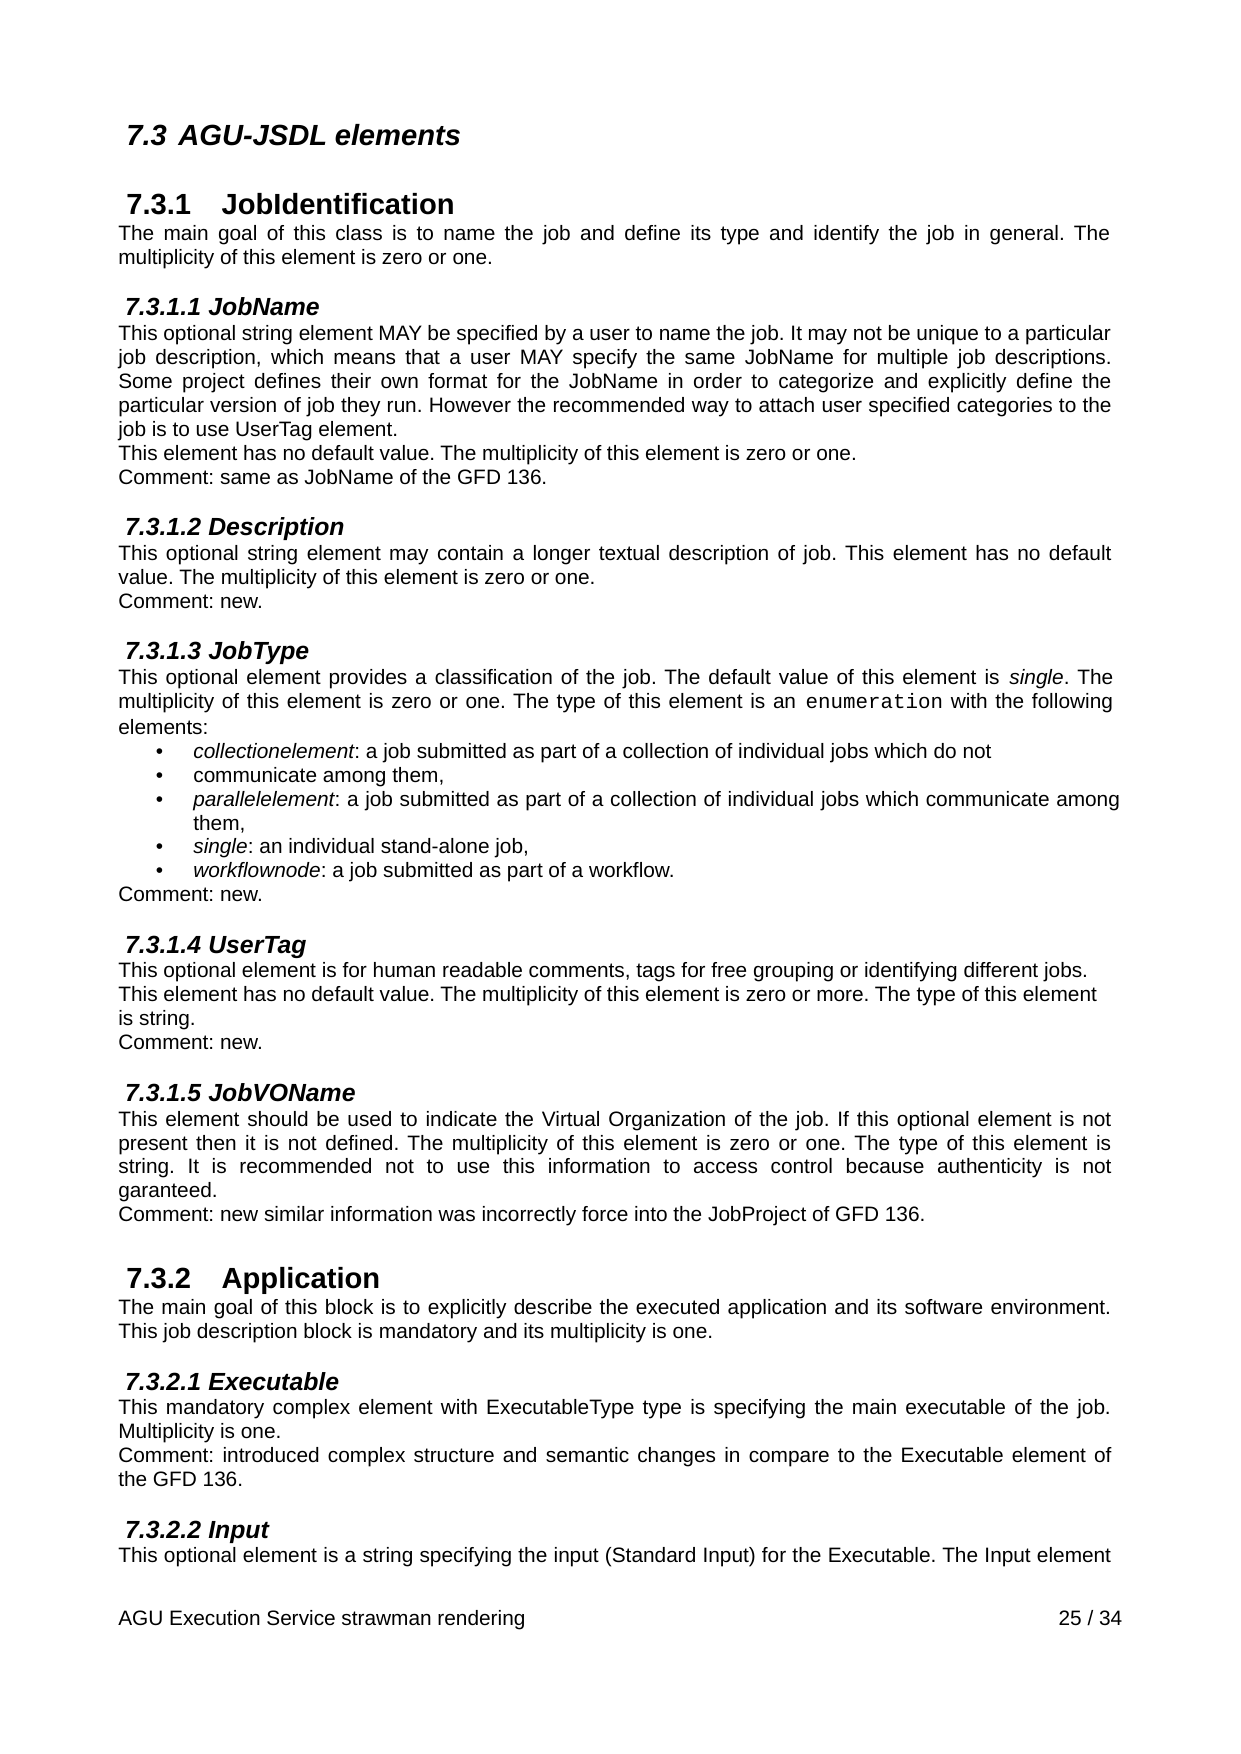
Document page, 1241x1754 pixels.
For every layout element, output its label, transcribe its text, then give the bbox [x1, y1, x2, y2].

list parallelelement: a job submitted as part of a collection of individual jobs which communicate among them, [156, 786, 1122, 834]
text The main goal of this class is to name the job and define its type and identify the job in general. The multiplicity of this element is zero or one. [118, 221, 1113, 268]
text This optional element is a string specifying the input (Standard Input) for the Executable. The Input element [118, 1543, 1113, 1567]
subtitle UserTag [118, 930, 1113, 958]
text The main goal of this block is to explicitly describe the executed application and its software environment. This job description block is mandatory and its multiplicity is one. [118, 1295, 1113, 1343]
text Comment: new. [118, 588, 1113, 612]
subtitle JobVOName [118, 1078, 1113, 1106]
subtitle Description [118, 512, 1113, 541]
subtitle JobIdentification [118, 187, 1122, 221]
text This optional element provides a classification of the job. The default value of this element is single. The multiplicity of this element is zero or one. The type of this element is an enumeration with the following elements: [118, 665, 1113, 738]
text This element has no default value. The multiplicity of this element is zero or one. [118, 441, 1113, 464]
list workflownode: a job submitted as part of a workflow. [156, 858, 1122, 882]
subtitle JobType [118, 636, 1113, 665]
text Comment: same as JobName of the GFD 136. [118, 464, 1113, 488]
text This optional string element may contain a longer textual description of job. This element has no default value. The multiplicity of this element is zero or one. [118, 541, 1113, 588]
text This mandatory complex element with ExecutableType type is specifying the main executable of the job. Multiplicity is one. [118, 1395, 1113, 1443]
text Comment: new. [118, 1030, 1113, 1054]
text Comment: new similar information was incorrectly force into the JobProject of GFD 136. [118, 1202, 1113, 1226]
text This optional string element MAY be specified by a user to name the job. It may not be unique to a particular job description, which means that a user MAY specify the same JobName for multiple job descriptions. Some project defines their own format for the JobName in order to categorize and explicitly define the particular version of job they run. However the recommended way to attach user specified categories to the job is to use UserTag element. [118, 321, 1113, 441]
subtitle AGU-JSDL elements [118, 118, 1122, 152]
list communicate among them, [156, 762, 1122, 786]
text Comment: new. [118, 882, 1122, 906]
text Comment: introduced complex structure and semantic changes in compare to the Executable element of the GFD 136. [118, 1443, 1113, 1491]
subtitle Executable [118, 1367, 1113, 1395]
list collectionelement: a job submitted as part of a collection of individual jobs which do not [156, 738, 1122, 762]
subtitle JobName [118, 292, 1122, 321]
text This optional element is for human readable comments, tags for free grouping or identifying different jobs. This element has no default value. The multiplicity of this element is zero or more. The type of this element is string. [118, 958, 1113, 1030]
text This element should be used to indicate the Virtual Organization of the job. If this optional element is not present then it is not defined. The multiplicity of this element is zero or one. The type of this element is string. It is recommended not to use this information to access control because authenticity is not garanteed. [118, 1106, 1113, 1202]
subtitle Application [118, 1262, 1122, 1295]
list single: an individual stand-alone job, [156, 834, 1122, 858]
subtitle Input [118, 1515, 1113, 1543]
